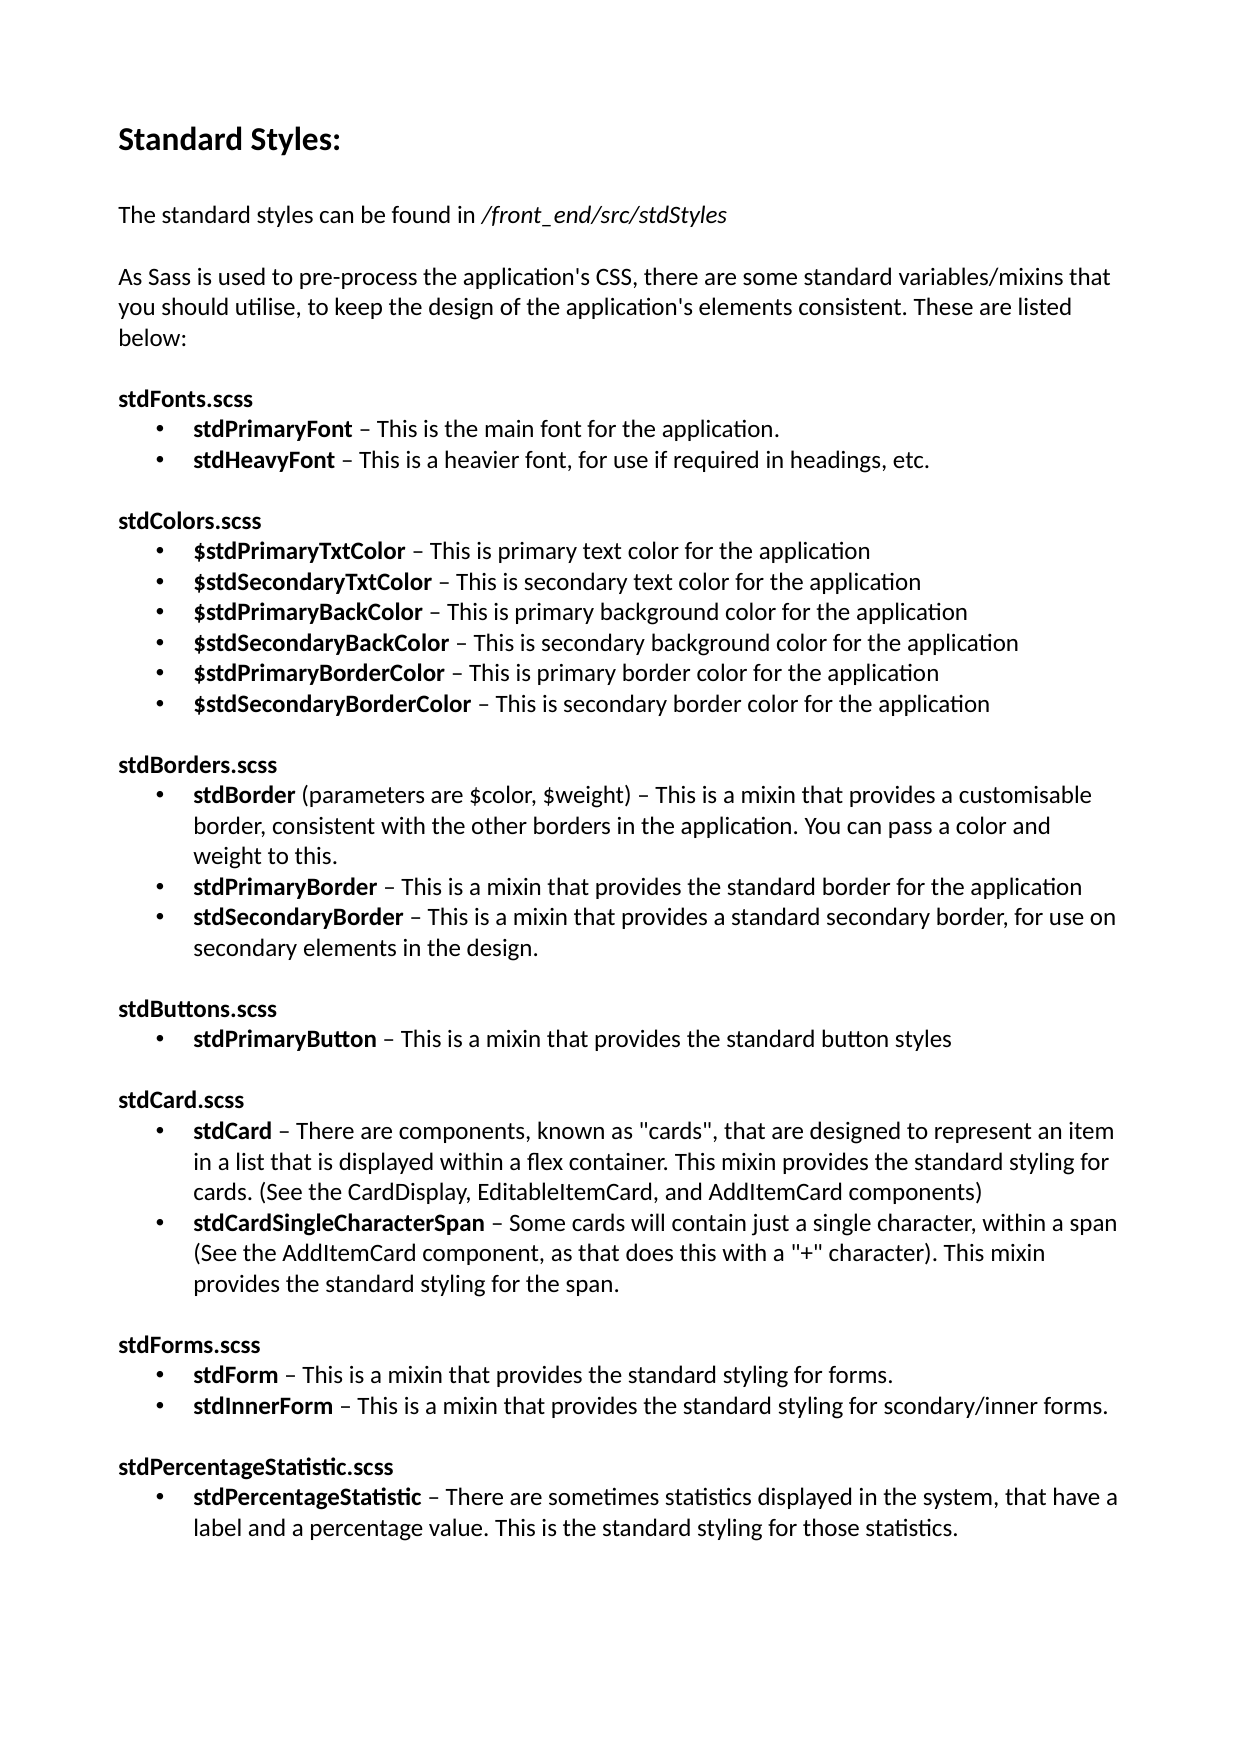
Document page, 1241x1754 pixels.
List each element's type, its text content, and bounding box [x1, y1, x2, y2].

text stdFonts.scss [118, 383, 1122, 413]
text stdForms.scss [118, 1329, 1122, 1359]
list stdForm – This is a mixin that provides the standard styling for forms. [156, 1359, 1122, 1390]
list stdSecondaryBorder – This is a mixin that provides a standard secondary border, for use on secondary elements in the design. [156, 902, 1122, 963]
list stdPercentageStatistic – There are sometimes statistics displayed in the system, that have a label and a percentage value. This is the standard styling for those statistics. [156, 1481, 1122, 1542]
list stdBorder (parameters are $color, $weight) – This is a mixin that provides a customisable border, consistent with the other borders in the application. You can pass a color and weight to this. [156, 779, 1122, 871]
list $stdSecondaryBorderColor – This is secondary border color for the application [156, 688, 1122, 718]
text stdBorders.scss [118, 749, 1122, 779]
list stdInnerForm – This is a mixin that provides the standard styling for scondary/inner forms. [156, 1390, 1122, 1420]
text stdButtons.scss [118, 993, 1122, 1024]
list stdCard – There are components, known as "cards", that are designed to represent an item in a list that is displayed within a flex container. This mixin provides the standard styling for cards. (See the CardDisplay, EditableItemCard, and AddItemCard components) [156, 1115, 1122, 1207]
list stdCardSingleCharacterSpan – Some cards will contain just a single character, within a span (See the AddItemCard component, as that does this with a "+" character). This mixin provides the standard styling for the span. [156, 1207, 1122, 1298]
list $stdPrimaryBackColor – This is primary background color for the application [156, 596, 1122, 627]
text As Sass is used to pre-process the application's CSS, there are some standard variables/mixins that you should utilise, to keep the design of the application's elements consistent. These are listed below: [118, 261, 1122, 352]
text Standard Styles: [118, 118, 1122, 159]
list stdHeavyFont – This is a heavier font, for use if required in headings, etc. [156, 444, 1122, 474]
list $stdSecondaryBackColor – This is secondary background color for the application [156, 627, 1122, 657]
text stdCard.scss [118, 1085, 1122, 1115]
list $stdPrimaryBorderColor – This is primary border color for the application [156, 657, 1122, 688]
list stdPrimaryBorder – This is a mixin that provides the standard border for the application [156, 871, 1122, 902]
text The standard styles can be found in /front_end/src/stdStyles [118, 199, 1122, 230]
list stdPrimaryFont – This is the main font for the application. [156, 413, 1122, 444]
list $stdSecondaryTxtColor – This is secondary text color for the application [156, 566, 1122, 596]
text stdColors.scss [118, 505, 1122, 535]
list $stdPrimaryTxtColor – This is primary text color for the application [156, 535, 1122, 566]
text stdPercentageStatistic.scss [118, 1451, 1122, 1481]
list stdPrimaryButton – This is a mixin that provides the standard button styles [156, 1024, 1122, 1054]
